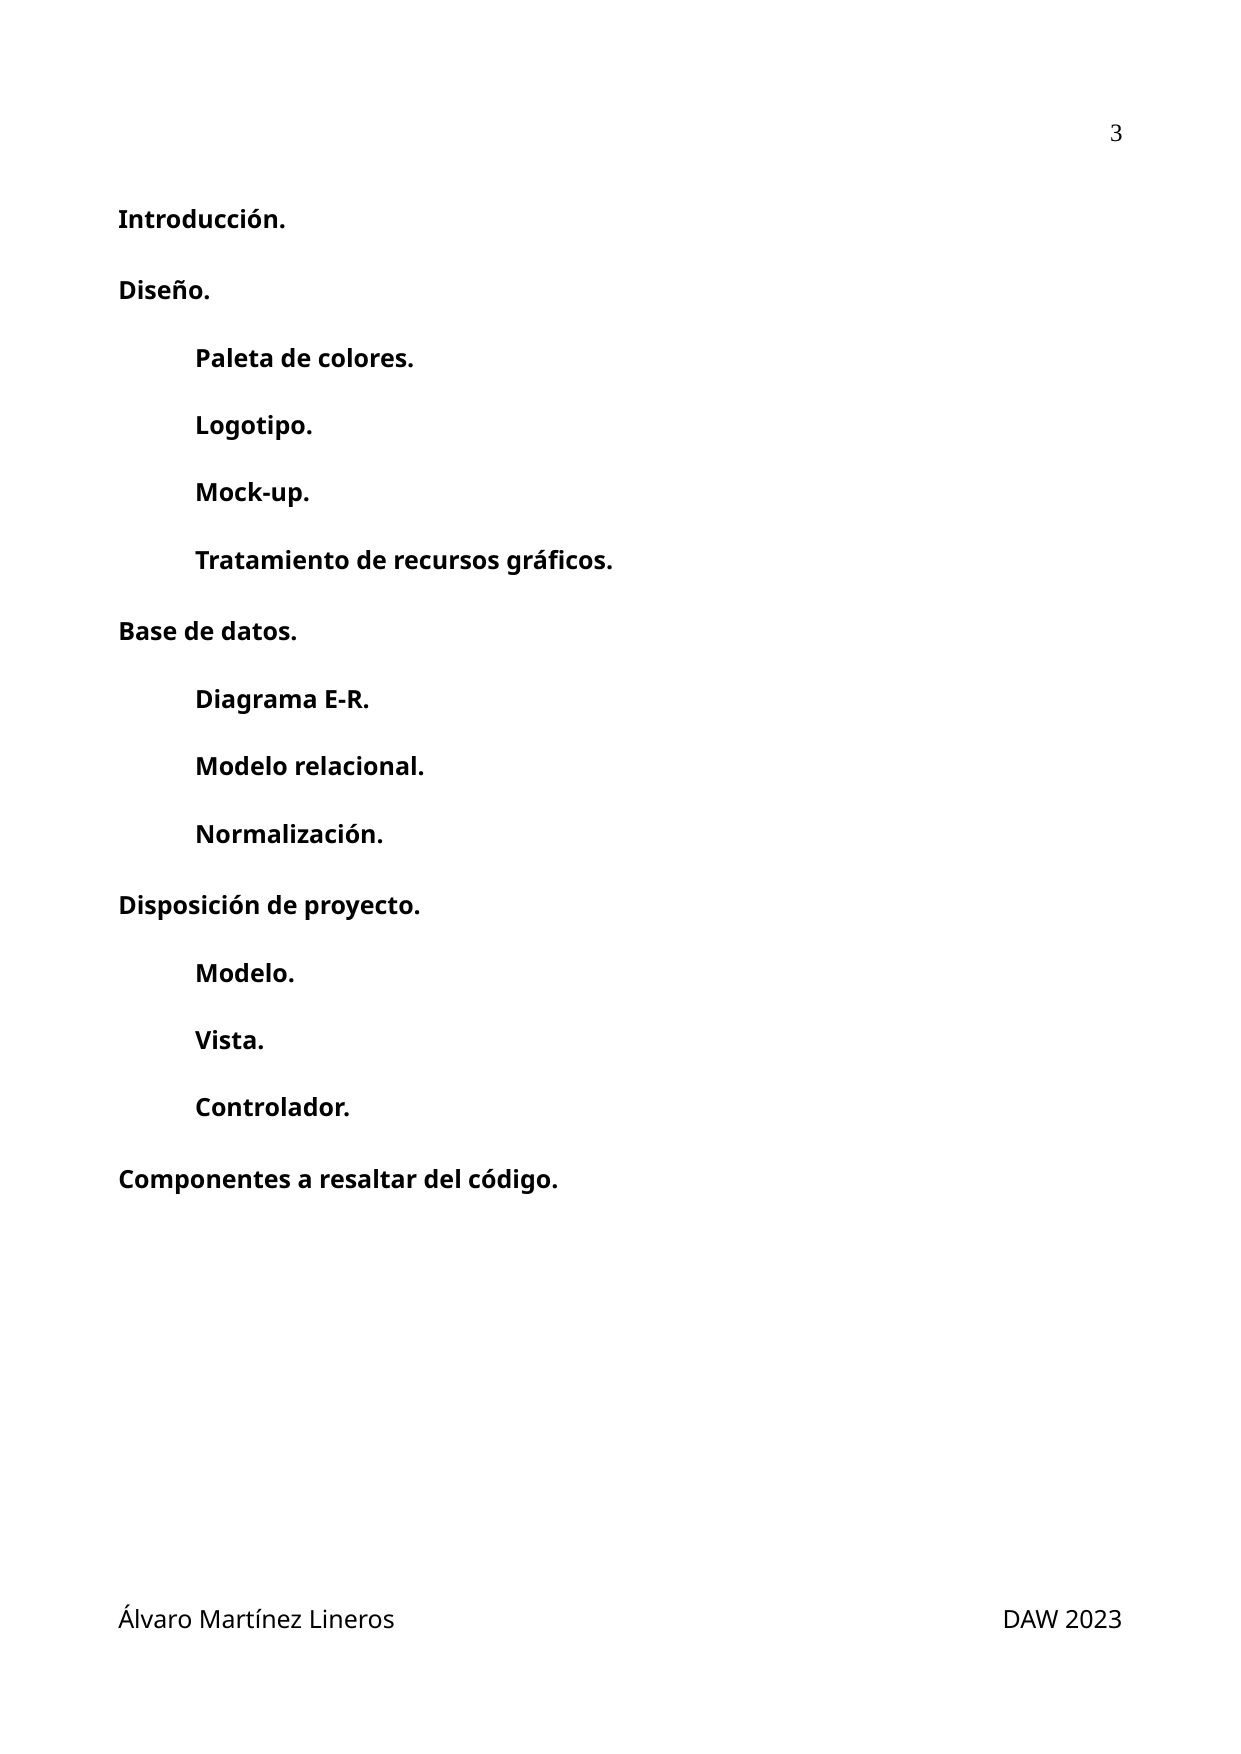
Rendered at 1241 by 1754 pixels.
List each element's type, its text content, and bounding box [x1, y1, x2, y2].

subtitle Controlador. [118, 1090, 1122, 1124]
subtitle Tratamiento de recursos gráficos. [118, 542, 1122, 577]
subtitle Modelo. [118, 955, 1122, 989]
subtitle Normalización. [118, 816, 1122, 850]
subtitle Logotipo. [118, 408, 1122, 442]
subtitle Diagrama E-R. [118, 681, 1122, 716]
subtitle Disposición de proyecto. [118, 888, 1122, 922]
subtitle Introducción. [118, 201, 1122, 235]
subtitle Modelo relacional. [118, 749, 1122, 783]
subtitle Componentes a resaltar del código. [118, 1162, 1122, 1196]
subtitle Base de datos. [118, 614, 1122, 648]
subtitle Paleta de colores. [118, 340, 1122, 374]
subtitle Vista. [118, 1023, 1122, 1057]
subtitle Mock-up. [118, 475, 1122, 509]
subtitle Diseño. [118, 273, 1122, 307]
